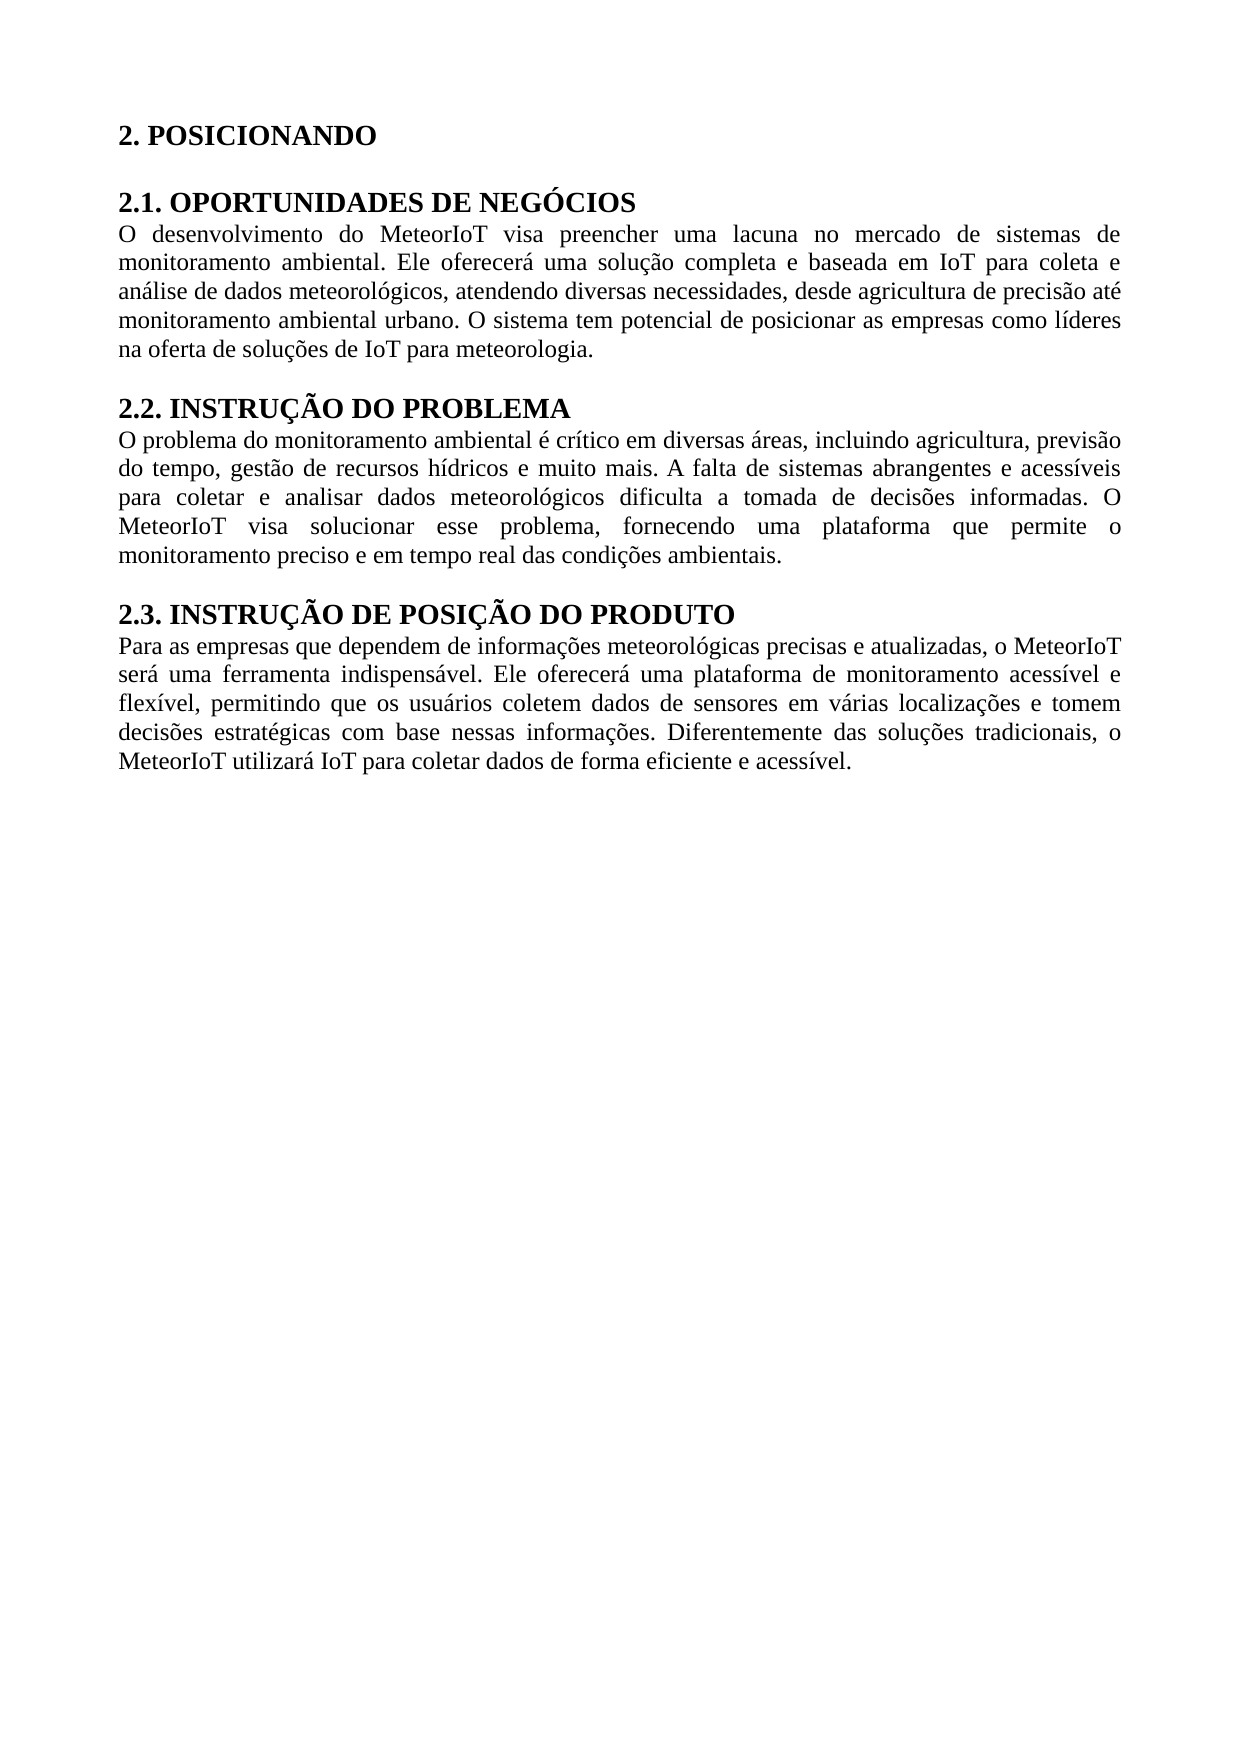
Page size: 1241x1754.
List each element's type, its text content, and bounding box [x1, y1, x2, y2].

text 2.3. INSTRUÇÃO DE POSIÇÃO DO PRODUTO [118, 597, 1122, 631]
text Para as empresas que dependem de informações meteorológicas precisas e atualizadas, o MeteorIoT será uma ferramenta indispensável. Ele oferecerá uma plataforma de monitoramento acessível e flexível, permitindo que os usuários coletem dados de sensores em várias localizações e tomem decisões estratégicas com base nessas informações. Diferentemente das soluções tradicionais, o MeteorIoT utilizará IoT para coletar dados de forma eficiente e acessível. [118, 631, 1122, 774]
text 2.2. INSTRUÇÃO DO PROBLEMA [118, 391, 1122, 425]
text O problema do monitoramento ambiental é crítico em diversas áreas, incluindo agricultura, previsão do tempo, gestão de recursos hídricos e muito mais. A falta de sistemas abrangentes e acessíveis para coletar e analisar dados meteorológicos dificulta a tomada de decisões informadas. O MeteorIoT visa solucionar esse problema, fornecendo uma plataforma que permite o monitoramento preciso e em tempo real das condições ambientais. [118, 425, 1122, 568]
text 2.1. OPORTUNIDADES DE NEGÓCIOS [118, 185, 1122, 219]
text 2. POSICIONANDO [118, 118, 1122, 152]
text O desenvolvimento do MeteorIoT visa preencher uma lacuna no mercado de sistemas de monitoramento ambiental. Ele oferecerá uma solução completa e baseada em IoT para coleta e análise de dados meteorológicos, atendendo diversas necessidades, desde agricultura de precisão até monitoramento ambiental urbano. O sistema tem potencial de posicionar as empresas como líderes na oferta de soluções de IoT para meteorologia. [118, 219, 1122, 362]
